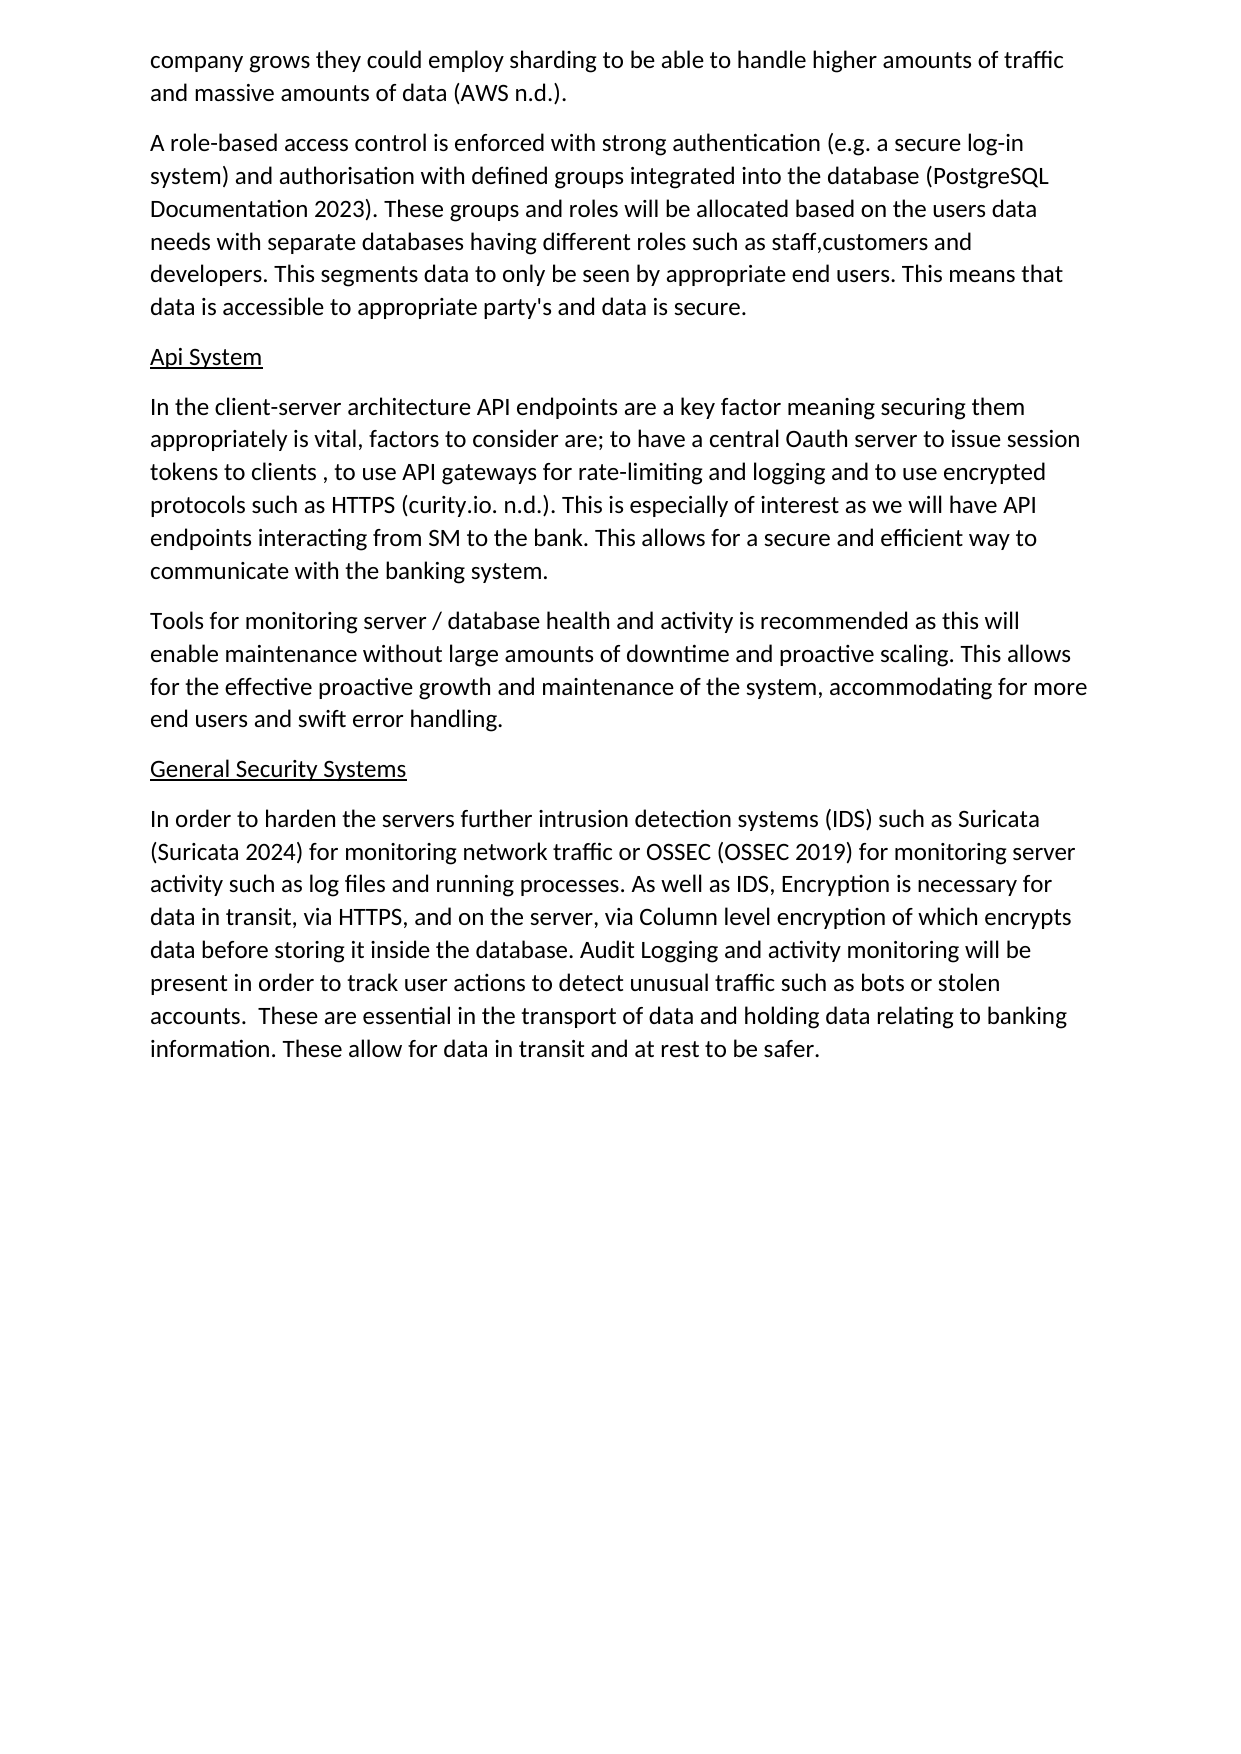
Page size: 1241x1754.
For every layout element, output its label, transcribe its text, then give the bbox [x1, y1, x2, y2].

text Tools for monitoring server / database health and activity is recommended as this will enable maintenance without large amounts of downtime and proactive scaling. This allows for the effective proactive growth and maintenance of the system, accommodating for more end users and swift error handling. [150, 605, 1090, 734]
text In order to harden the servers further intrusion detection systems (IDS) such as Suricata (Suricata 2024) for monitoring network traffic or OSSEC (OSSEC 2019) for monitoring server activity such as log files and running processes. As well as IDS, Encryption is necessary for data in transit, via HTTPS, and on the server, via Column level encryption of which encrypts data before storing it inside the database. Audit Logging and activity monitoring will be present in order to track user actions to detect unusual traffic such as bots or stolen accounts. These are essential in the transport of data and holding data relating to banking information. These allow for data in transit and at rest to be safer. [150, 803, 1090, 1064]
text company grows they could employ sharding to be able to handle higher amounts of traffic and massive amounts of data (AWS n.d.). [150, 44, 1090, 108]
text In the client-server architecture API endpoints are a key factor meaning securing them appropriately is vital, factors to consider are; to have a central Oauth server to issue session tokens to clients , to use API gateways for rate-limiting and logging and to use encrypted protocols such as HTTPS (curity.io. n.d.). This is especially of interest as we will have API endpoints interacting from SM to the bank. This allows for a secure and efficient way to communicate with the banking system. [150, 391, 1090, 586]
text General Security Systems [150, 753, 1090, 784]
text A role-based access control is enforced with strong authentication (e.g. a secure log-in system) and authorisation with defined groups integrated into the database (PostgreSQL Documentation 2023). These groups and roles will be allocated based on the users data needs with separate databases having different roles such as staff,customers and developers. This segments data to only be seen by appropriate end users. This means that data is accessible to appropriate party's and data is secure. [150, 127, 1090, 322]
text Api System [150, 341, 1090, 372]
